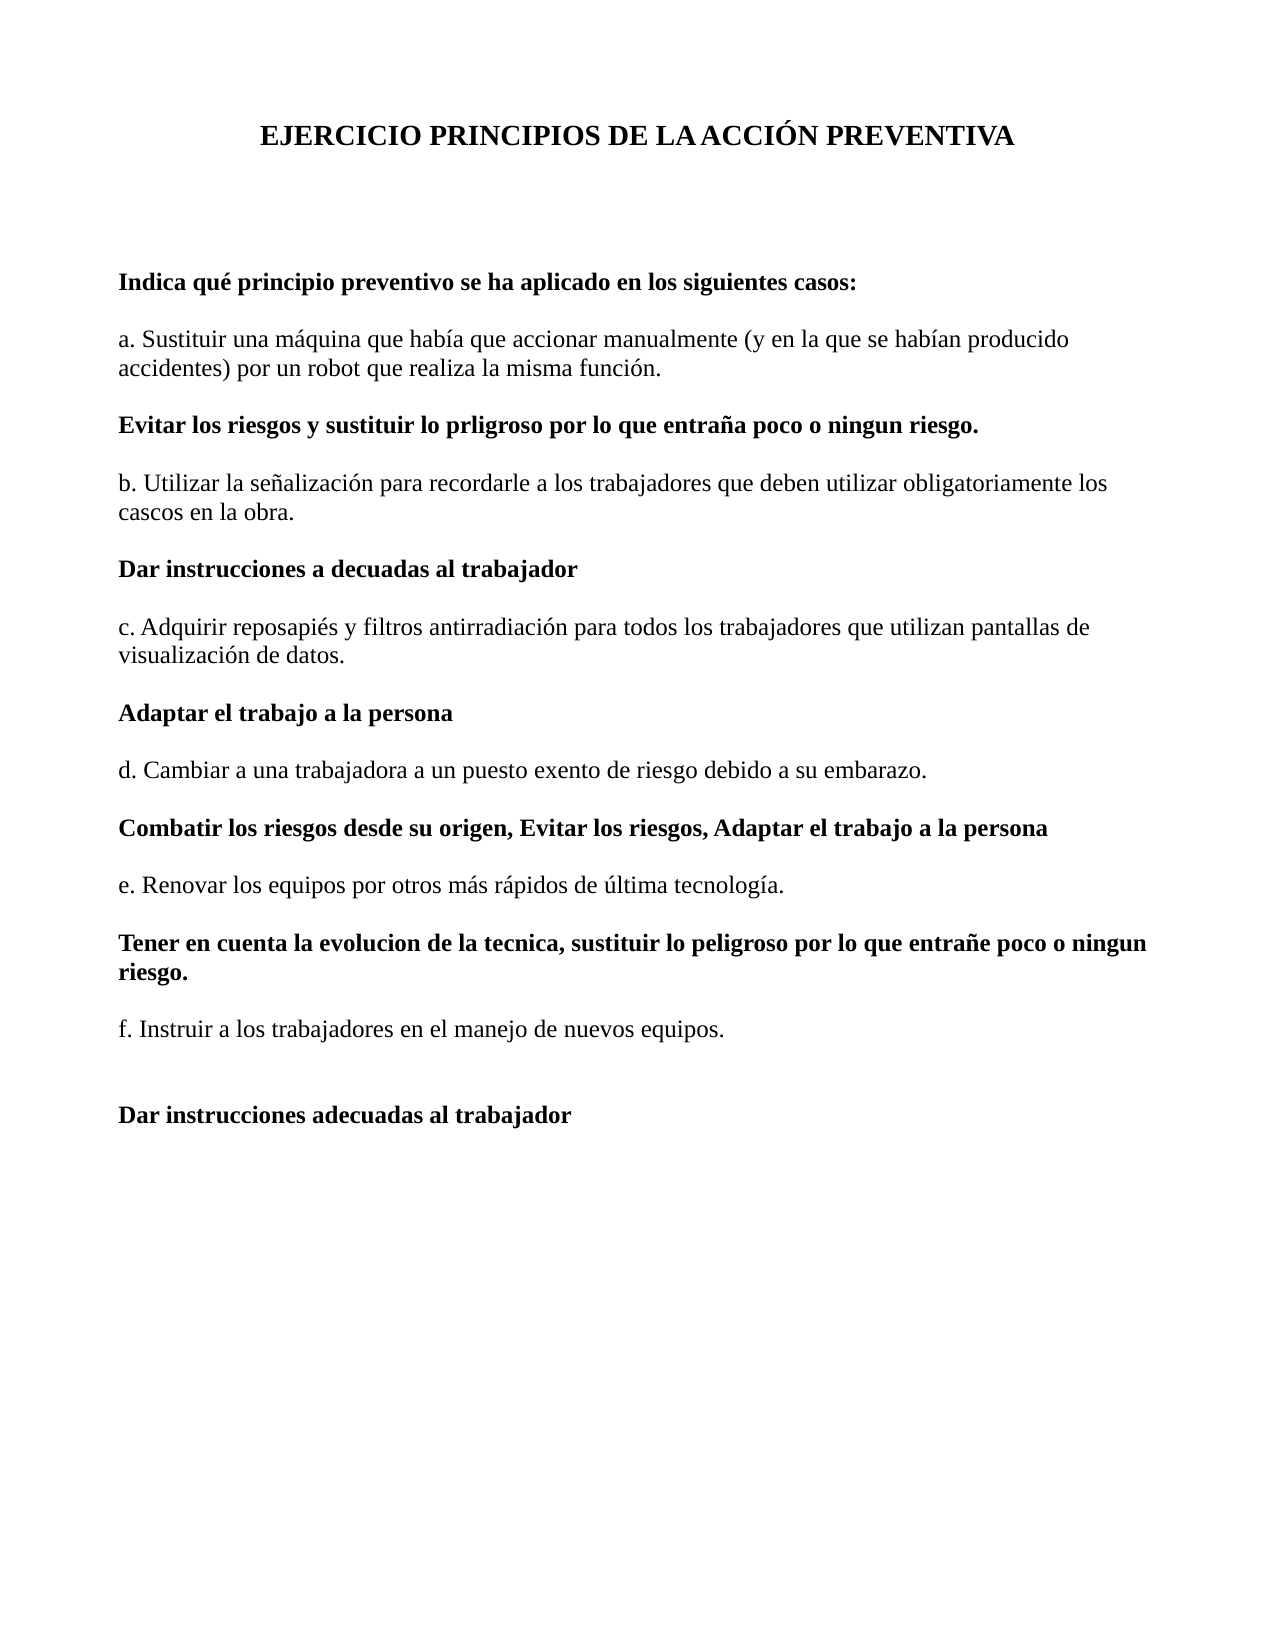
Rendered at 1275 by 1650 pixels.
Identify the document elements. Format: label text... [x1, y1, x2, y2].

text EJERCICIO PRINCIPIOS DE LA ACCIÓN PREVENTIVA [118, 118, 1157, 152]
text e. Renovar los equipos por otros más rápidos de última tecnología. [118, 870, 1157, 899]
text Combatir los riesgos desde su origen, Evitar los riesgos, Adaptar el trabajo a la persona [118, 813, 1157, 842]
text Dar instrucciones a decuadas al trabajador [118, 554, 1157, 583]
text b. Utilizar la señalización para recordarle a los trabajadores que deben utilizar obligatoriamente los cascos en la obra. [118, 468, 1157, 525]
text Adaptar el trabajo a la persona [118, 698, 1157, 727]
text c. Adquirir reposapiés y filtros antirradiación para todos los trabajadores que utilizan pantallas de visualización de datos. [118, 612, 1157, 669]
text d. Cambiar a una trabajadora a un puesto exento de riesgo debido a su embarazo. [118, 755, 1157, 784]
text Indica qué principio preventivo se ha aplicado en los siguientes casos: [118, 267, 1157, 295]
text Evitar los riesgos y sustituir lo prligroso por lo que entraña poco o ningun riesgo. [118, 410, 1157, 439]
text Dar instrucciones adecuadas al trabajador [118, 1100, 1157, 1129]
text Tener en cuenta la evolucion de la tecnica, sustituir lo peligroso por lo que entrañe poco o ningun riesgo. [118, 928, 1157, 985]
text f. Instruir a los trabajadores en el manejo de nuevos equipos. [118, 1014, 1157, 1043]
text a. Sustituir una máquina que había que accionar manualmente (y en la que se habían producido accidentes) por un robot que realiza la misma función. [118, 324, 1157, 382]
